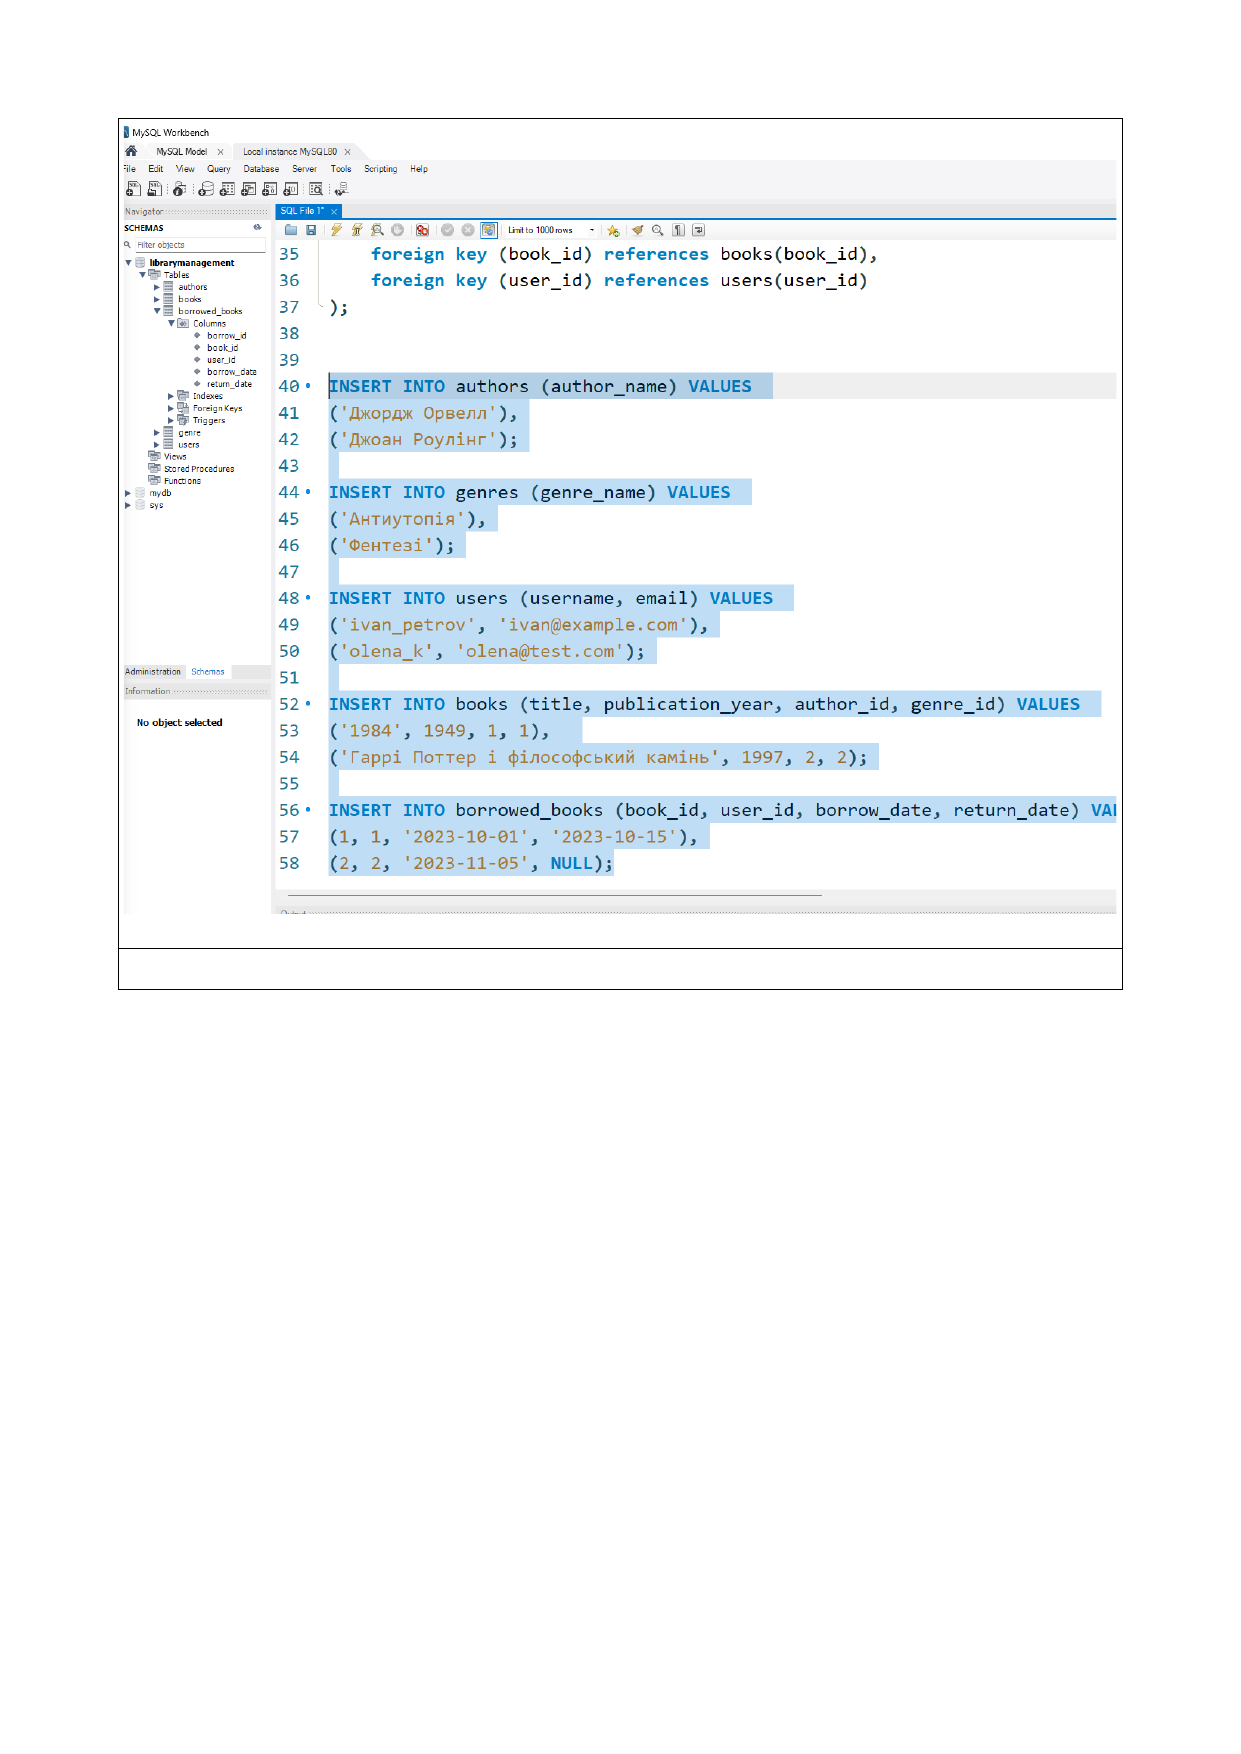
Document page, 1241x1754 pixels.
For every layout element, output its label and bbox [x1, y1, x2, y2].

picture [123, 125, 1117, 914]
table_cell [119, 949, 1122, 989]
table_cell [119, 119, 1122, 948]
